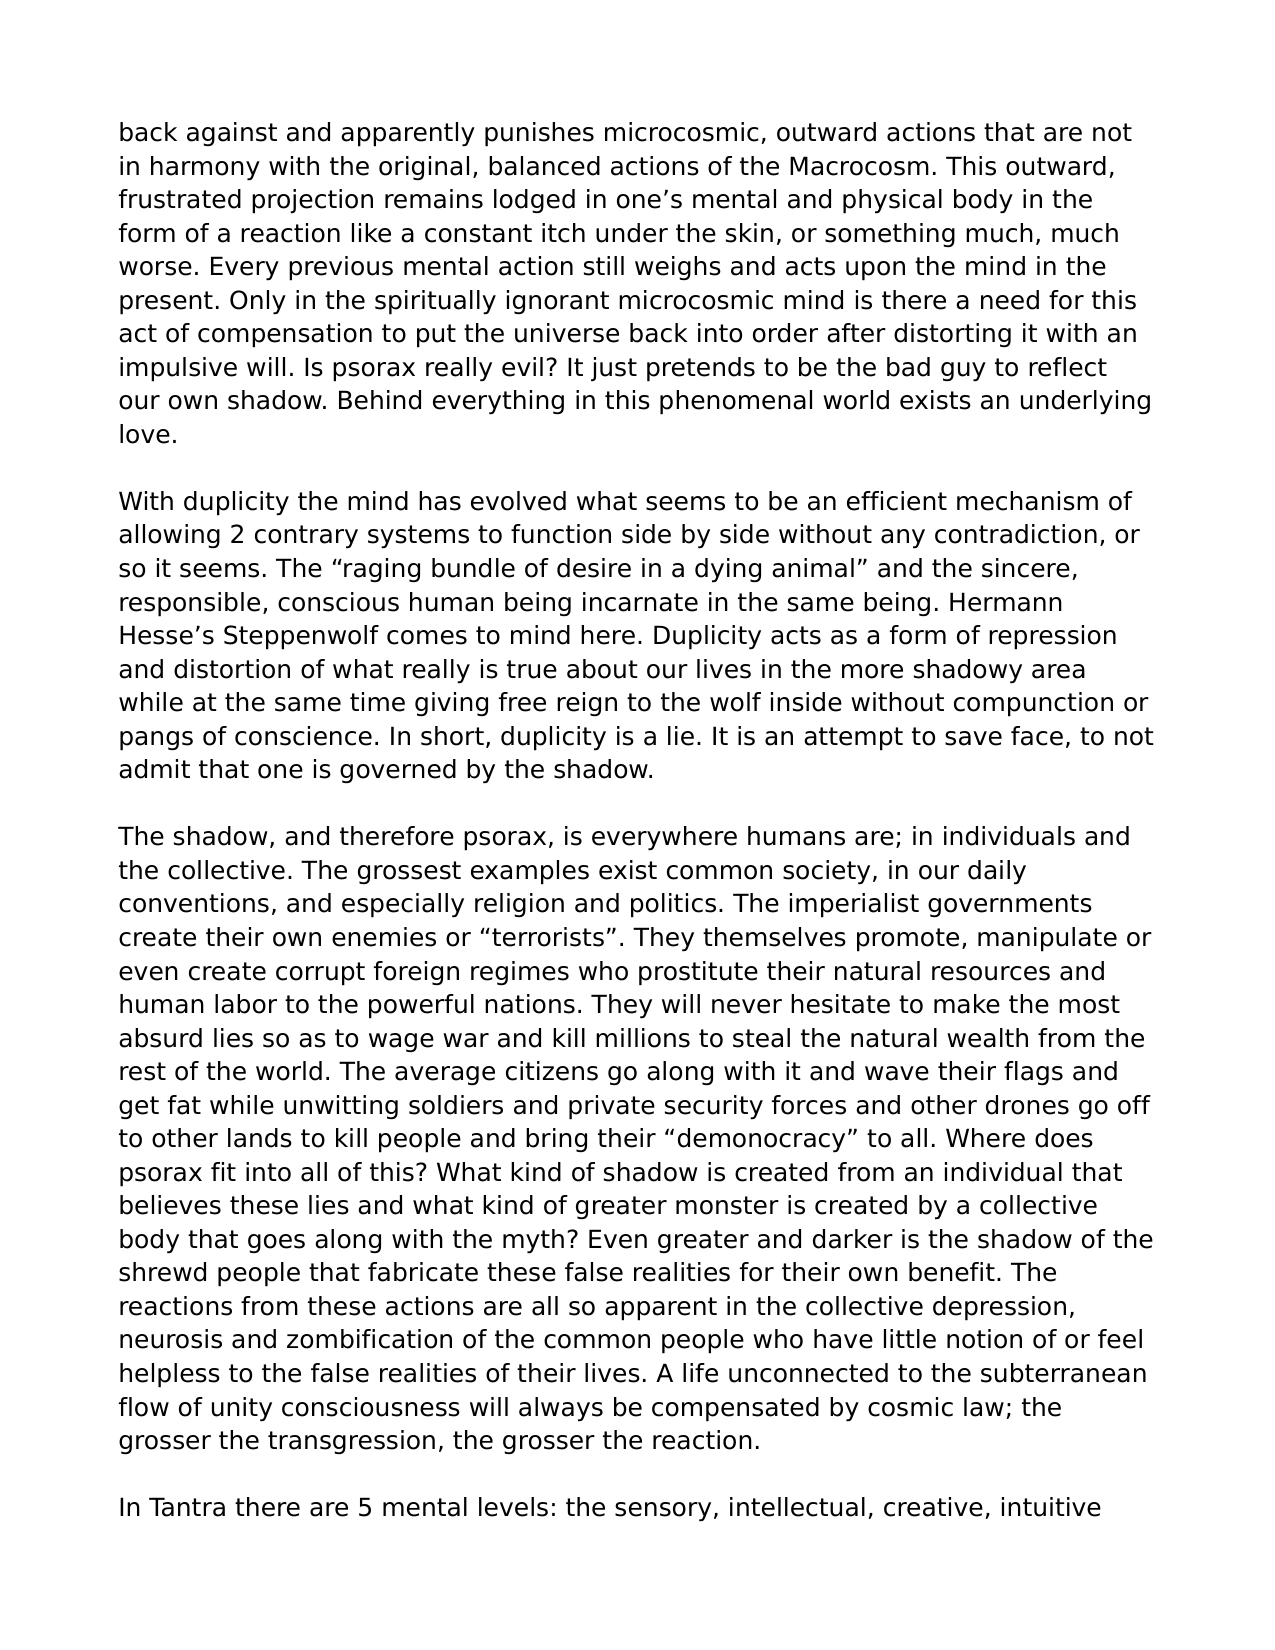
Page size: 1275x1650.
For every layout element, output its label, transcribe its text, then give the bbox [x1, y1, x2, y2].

text back against and apparently punishes microcosmic, outward actions that are not in harmony with the original, balanced actions of the Macrocosm. This outward, frustrated projection remains lodged in one’s mental and physical body in the form of a reaction like a constant itch under the skin, or something much, much worse. Every previous mental action still weighs and acts upon the mind in the present. Only in the spiritually ignorant microcosmic mind is there a need for this act of compensation to put the universe back into order after distorting it with an impulsive will. Is psorax really evil? It just pretends to be the bad guy to reflect our own shadow. Behind everything in this phenomenal world exists an underlying love. With duplicity the mind has evolved what seems to be an efficient mechanism of allowing 2 contrary systems to function side by side without any contradiction, or so it seems. The “raging bundle of desire in a dying animal” and the sincere, responsible, conscious human being incarnate in the same being. Hermann Hesse’s Steppenwolf comes to mind here. Duplicity acts as a form of repression and distortion of what really is true about our lives in the more shadowy area while at the same time giving free reign to the wolf inside without compunction or pangs of conscience. In short, duplicity is a lie. It is an attempt to save face, to not admit that one is governed by the shadow. The shadow, and therefore psorax, is everywhere humans are; in individuals and the collective. The grossest examples exist common society, in our daily conventions, and especially religion and politics. The imperialist governments create their own enemies or “terrorists”. They themselves promote, manipulate or even create corrupt foreign regimes who prostitute their natural resources and human labor to the powerful nations. They will never hesitate to make the most absurd lies so as to wage war and kill millions to steal the natural wealth from the rest of the world. The average citizens go along with it and wave their flags and get fat while unwitting soldiers and private security forces and other drones go off to other lands to kill people and bring their “demonocracy” to all. Where does psorax fit into all of this? What kind of shadow is created from an individual that believes these lies and what kind of greater monster is created by a collective body that goes along with the myth? Even greater and darker is the shadow of the shrewd people that fabricate these false realities for their own benefit. The reactions from these actions are all so apparent in the collective depression, neurosis and zombification of the common people who have little notion of or feel helpless to the false realities of their lives. A life unconnected to the subterranean flow of unity consciousness will always be compensated by cosmic law; the grosser the transgression, the grosser the reaction. In Tantra there are 5 mental levels: the sensory, intellectual, creative, intuitive [118, 118, 1157, 1522]
